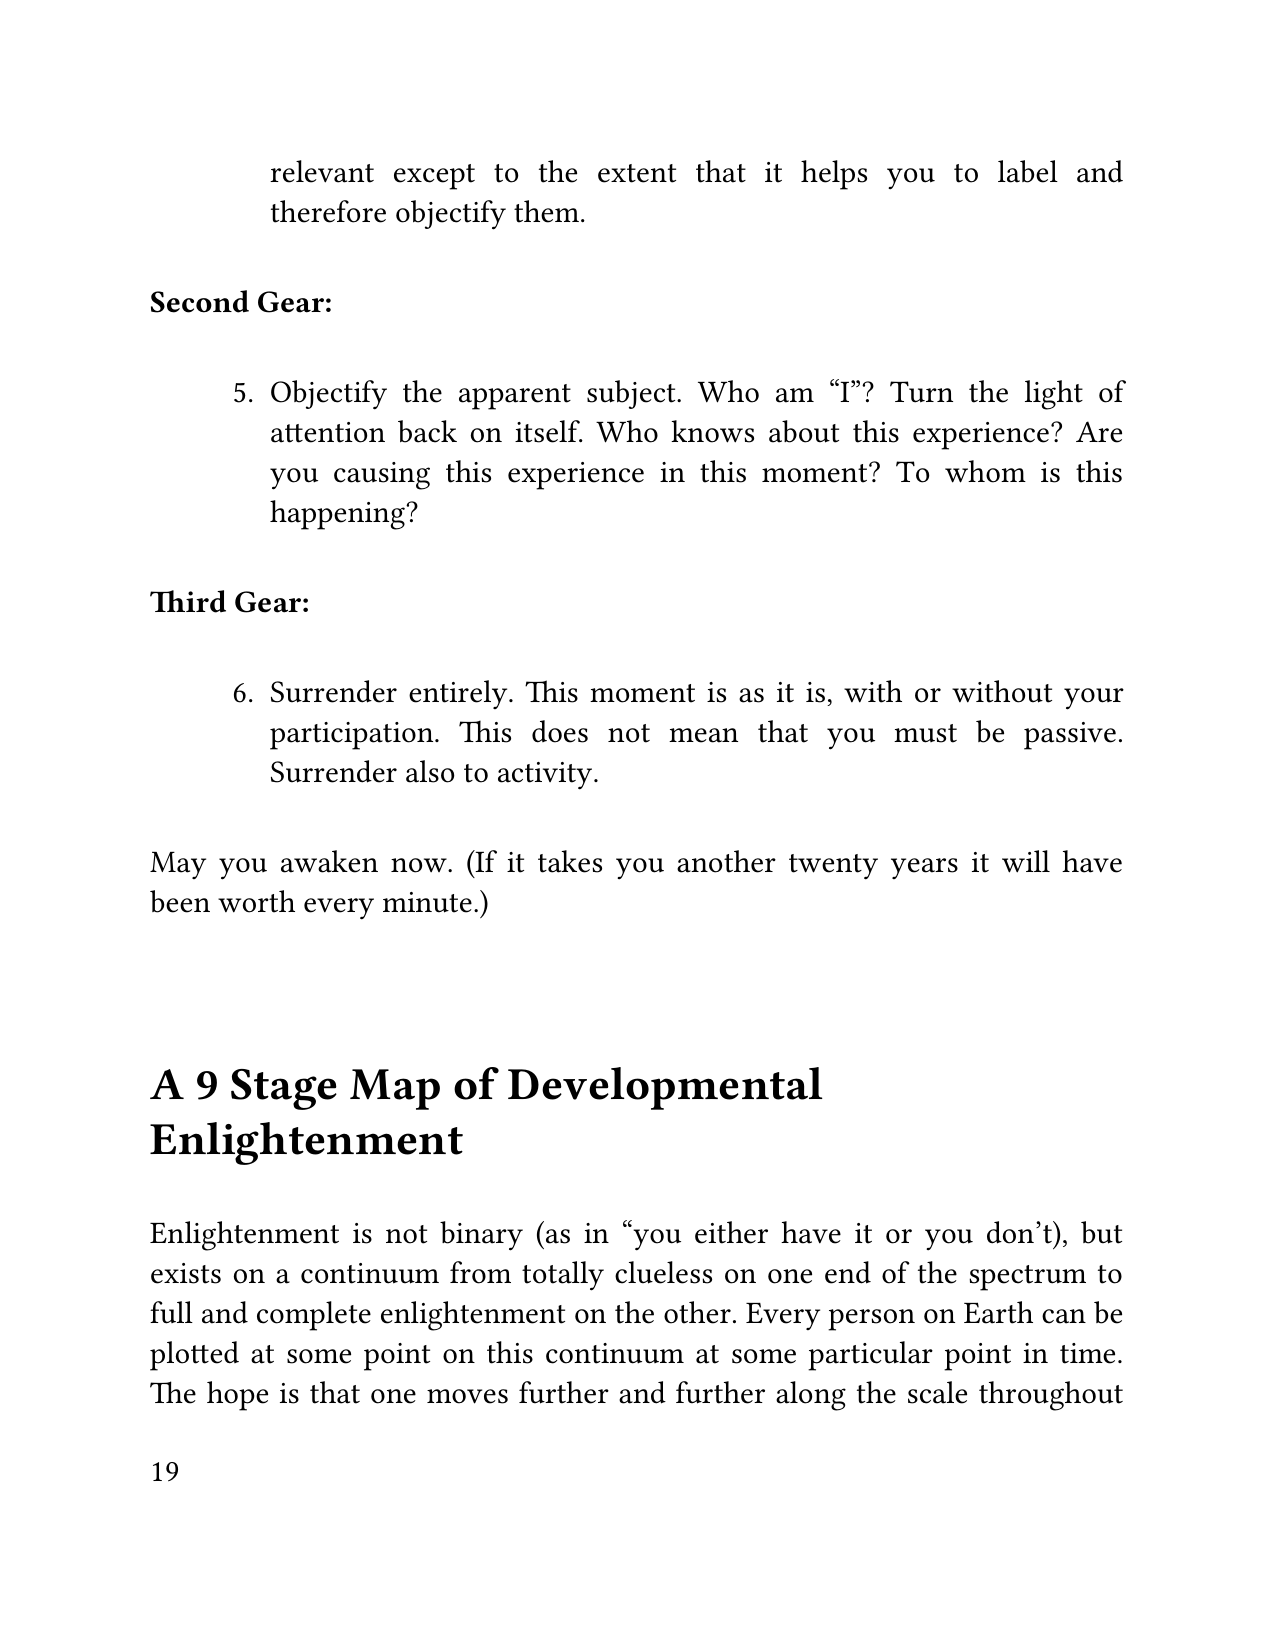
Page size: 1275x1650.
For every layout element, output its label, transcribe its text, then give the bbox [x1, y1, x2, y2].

subtitle A 9 Stage Map of Developmental Enlightenment [150, 1056, 1125, 1166]
text Third Gear: [150, 580, 1125, 620]
text Enlightenment is not binary (as in “you either have it or you don’t), but exists on a continuum from totally clueless on one end of the spectrum to full and complete enlightenment on the other. Every person on Earth can be plotted at some point on this continuum at some particular point in time. The hope is that one moves further and further along the scale throughout [150, 1211, 1125, 1411]
text May you awaken now. (If it takes you another twenty years it will have been worth every minute.) [150, 840, 1125, 920]
text Second Gear: [150, 280, 1125, 320]
list relevant except to the extent that it helps you to label and therefore objectify them. [232, 150, 1125, 230]
list Surrender entirely. This moment is as it is, with or without your participation. This does not mean that you must be passive. Surrender also to activity. [232, 670, 1125, 790]
list Objectify the apparent subject. Who am “I”? Turn the light of attention back on itself. Who knows about this experience? Are you causing this experience in this moment? To whom is this happening? [232, 370, 1125, 530]
